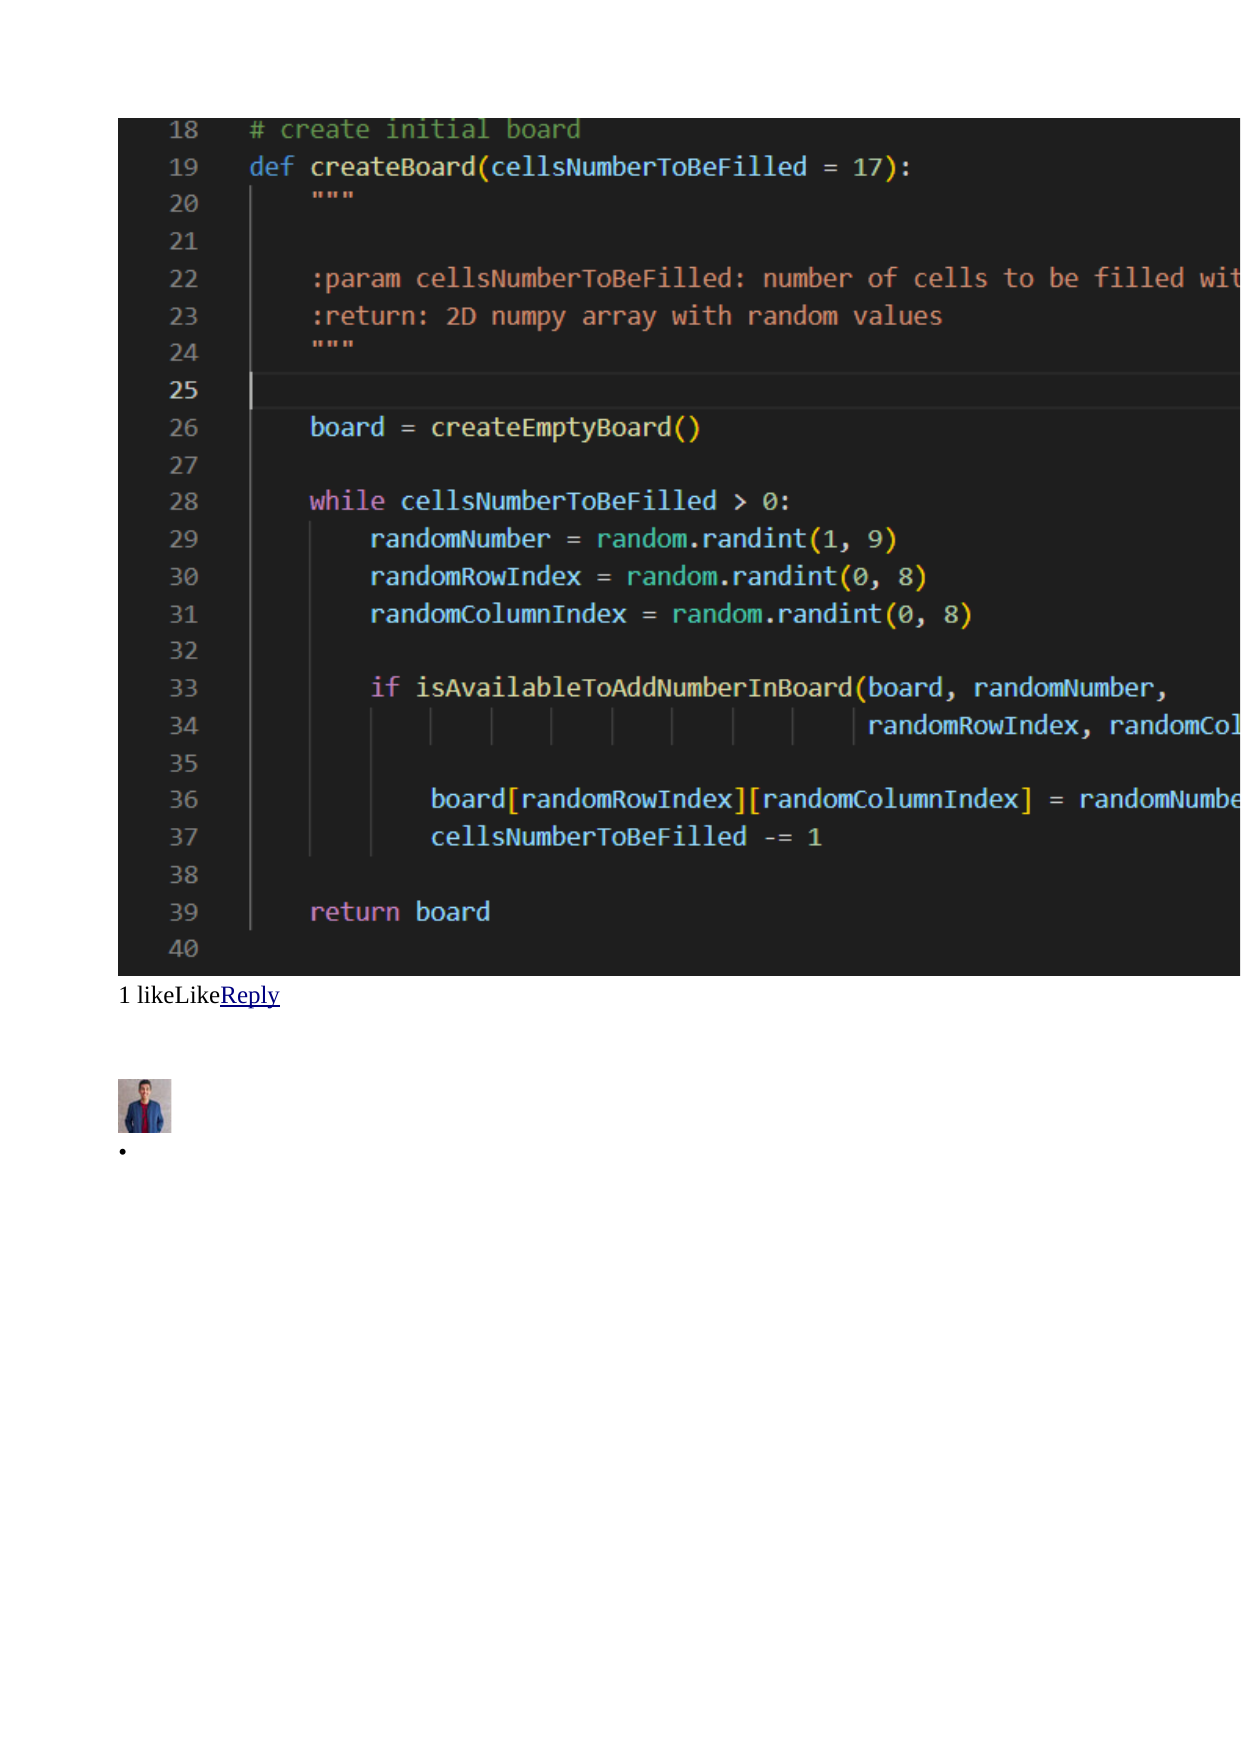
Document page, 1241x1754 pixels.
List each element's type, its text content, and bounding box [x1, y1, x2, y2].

picture [118, 1079, 172, 1133]
picture [118, 118, 1241, 976]
text 1 likeLikeReply [118, 980, 1122, 1009]
text • [118, 1137, 1122, 1165]
